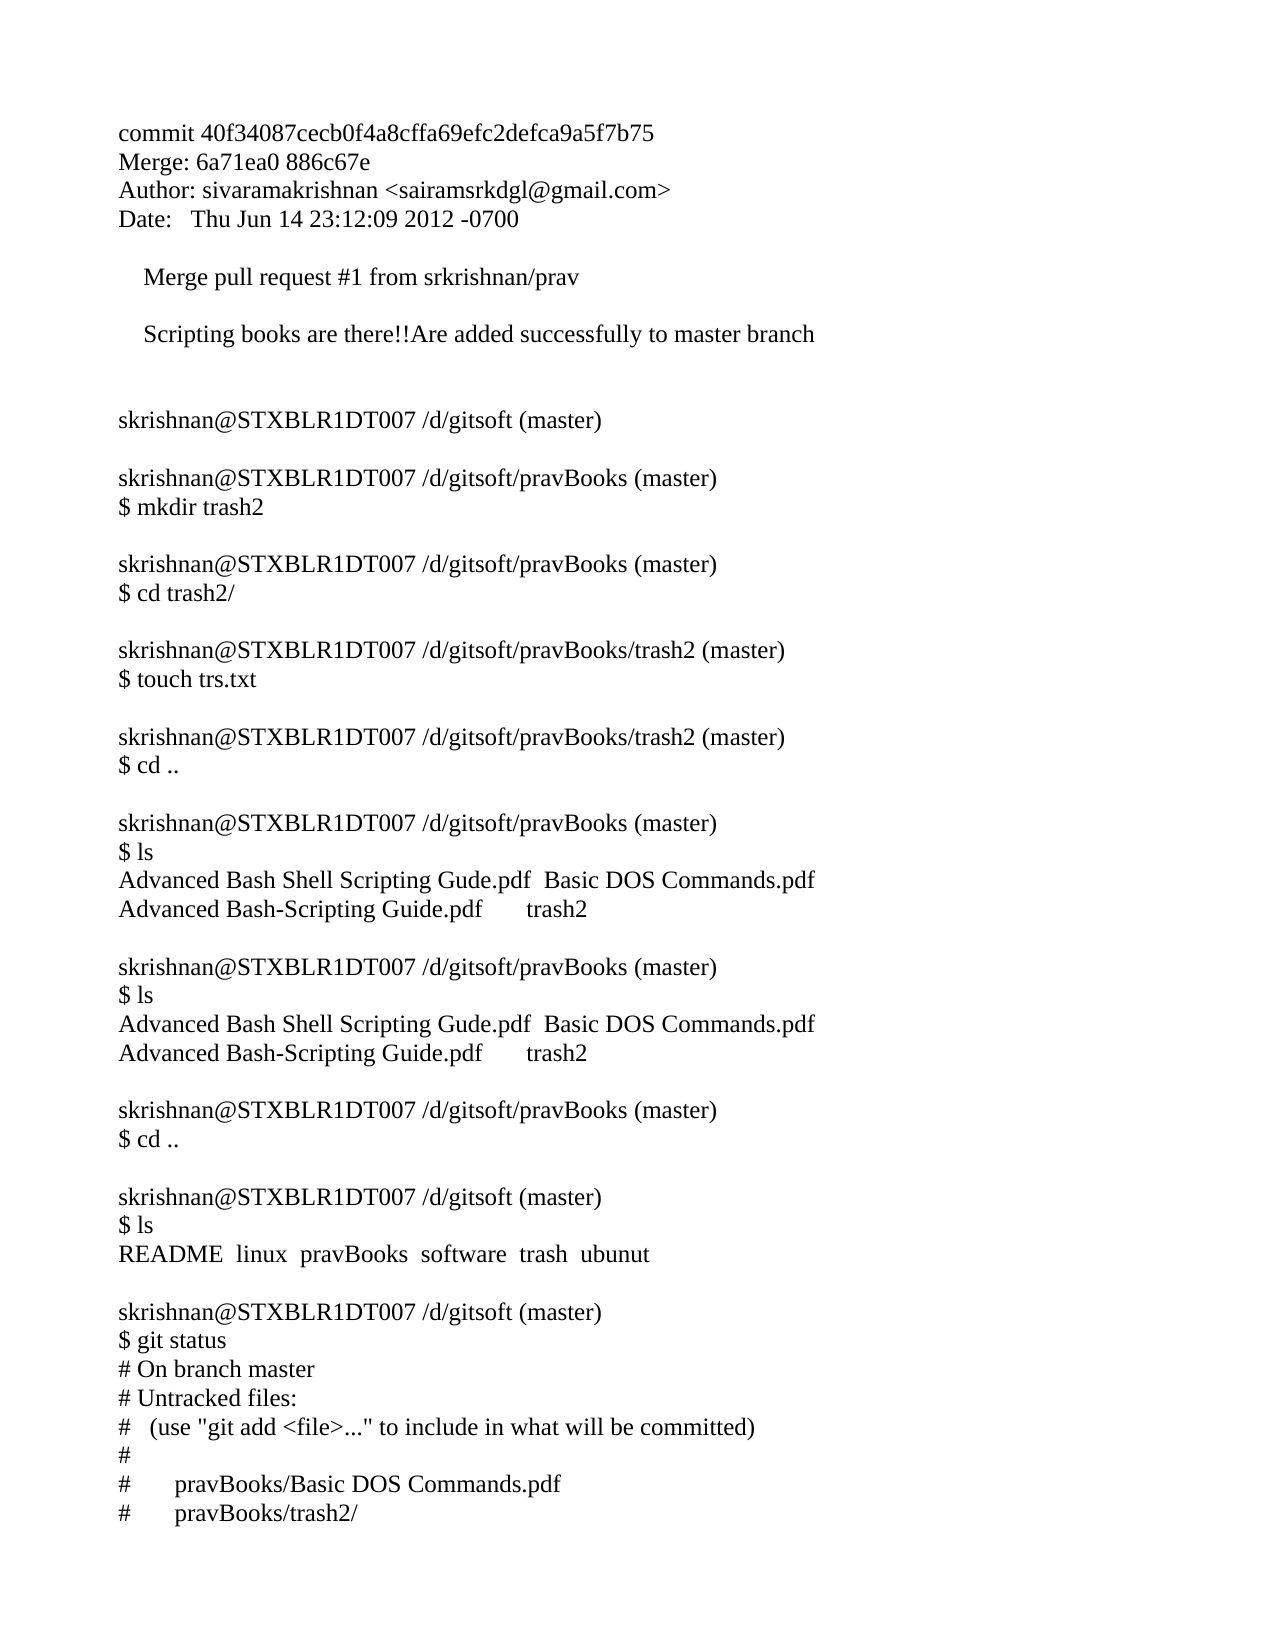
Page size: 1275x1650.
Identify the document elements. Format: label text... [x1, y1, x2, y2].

text $ touch trs.txt [118, 664, 1157, 693]
text skrishnan@STXBLR1DT007 /d/gitsoft/pravBooks/trash2 (master) [118, 636, 1157, 664]
text skrishnan@STXBLR1DT007 /d/gitsoft/pravBooks (master) [118, 952, 1157, 981]
text $ ls [118, 1211, 1157, 1239]
text Merge pull request #1 from srkrishnan/prav [118, 262, 1157, 291]
text # pravBooks/trash2/ [118, 1498, 1157, 1527]
text skrishnan@STXBLR1DT007 /d/gitsoft/pravBooks (master) [118, 463, 1157, 492]
text Scripting books are there!!Are added successfully to master branch [118, 319, 1157, 348]
text # [118, 1441, 1157, 1469]
text skrishnan@STXBLR1DT007 /d/gitsoft/pravBooks (master) [118, 1096, 1157, 1124]
text skrishnan@STXBLR1DT007 /d/gitsoft/pravBooks/trash2 (master) [118, 722, 1157, 751]
text # pravBooks/Basic DOS Commands.pdf [118, 1469, 1157, 1498]
text $ cd .. [118, 751, 1157, 779]
text Author: sivaramakrishnan <sairamsrkdgl@gmail.com> [118, 176, 1157, 204]
text commit 40f34087cecb0f4a8cffa69efc2defca9a5f7b75 [118, 118, 1157, 147]
text skrishnan@STXBLR1DT007 /d/gitsoft/pravBooks (master) [118, 808, 1157, 837]
text Advanced Bash-Scripting Guide.pdf trash2 [118, 1038, 1157, 1067]
text Advanced Bash-Scripting Guide.pdf trash2 [118, 894, 1157, 923]
text $ git status [118, 1326, 1157, 1354]
text skrishnan@STXBLR1DT007 /d/gitsoft/pravBooks (master) [118, 549, 1157, 578]
text Merge: 6a71ea0 886c67e [118, 147, 1157, 176]
text skrishnan@STXBLR1DT007 /d/gitsoft (master) [118, 1297, 1157, 1326]
text README linux pravBooks software trash ubunut [118, 1239, 1157, 1268]
text Date: Thu Jun 14 23:12:09 2012 -0700 [118, 204, 1157, 233]
text # On branch master [118, 1354, 1157, 1383]
text # (use "git add <file>..." to include in what will be committed) [118, 1412, 1157, 1441]
text skrishnan@STXBLR1DT007 /d/gitsoft (master) [118, 406, 1157, 434]
text $ cd .. [118, 1124, 1157, 1153]
text $ cd trash2/ [118, 578, 1157, 607]
text $ mkdir trash2 [118, 492, 1157, 521]
text $ ls [118, 981, 1157, 1009]
text Advanced Bash Shell Scripting Gude.pdf Basic DOS Commands.pdf [118, 1009, 1157, 1038]
text $ ls [118, 837, 1157, 866]
text skrishnan@STXBLR1DT007 /d/gitsoft (master) [118, 1182, 1157, 1211]
text # Untracked files: [118, 1383, 1157, 1412]
text Advanced Bash Shell Scripting Gude.pdf Basic DOS Commands.pdf [118, 866, 1157, 894]
